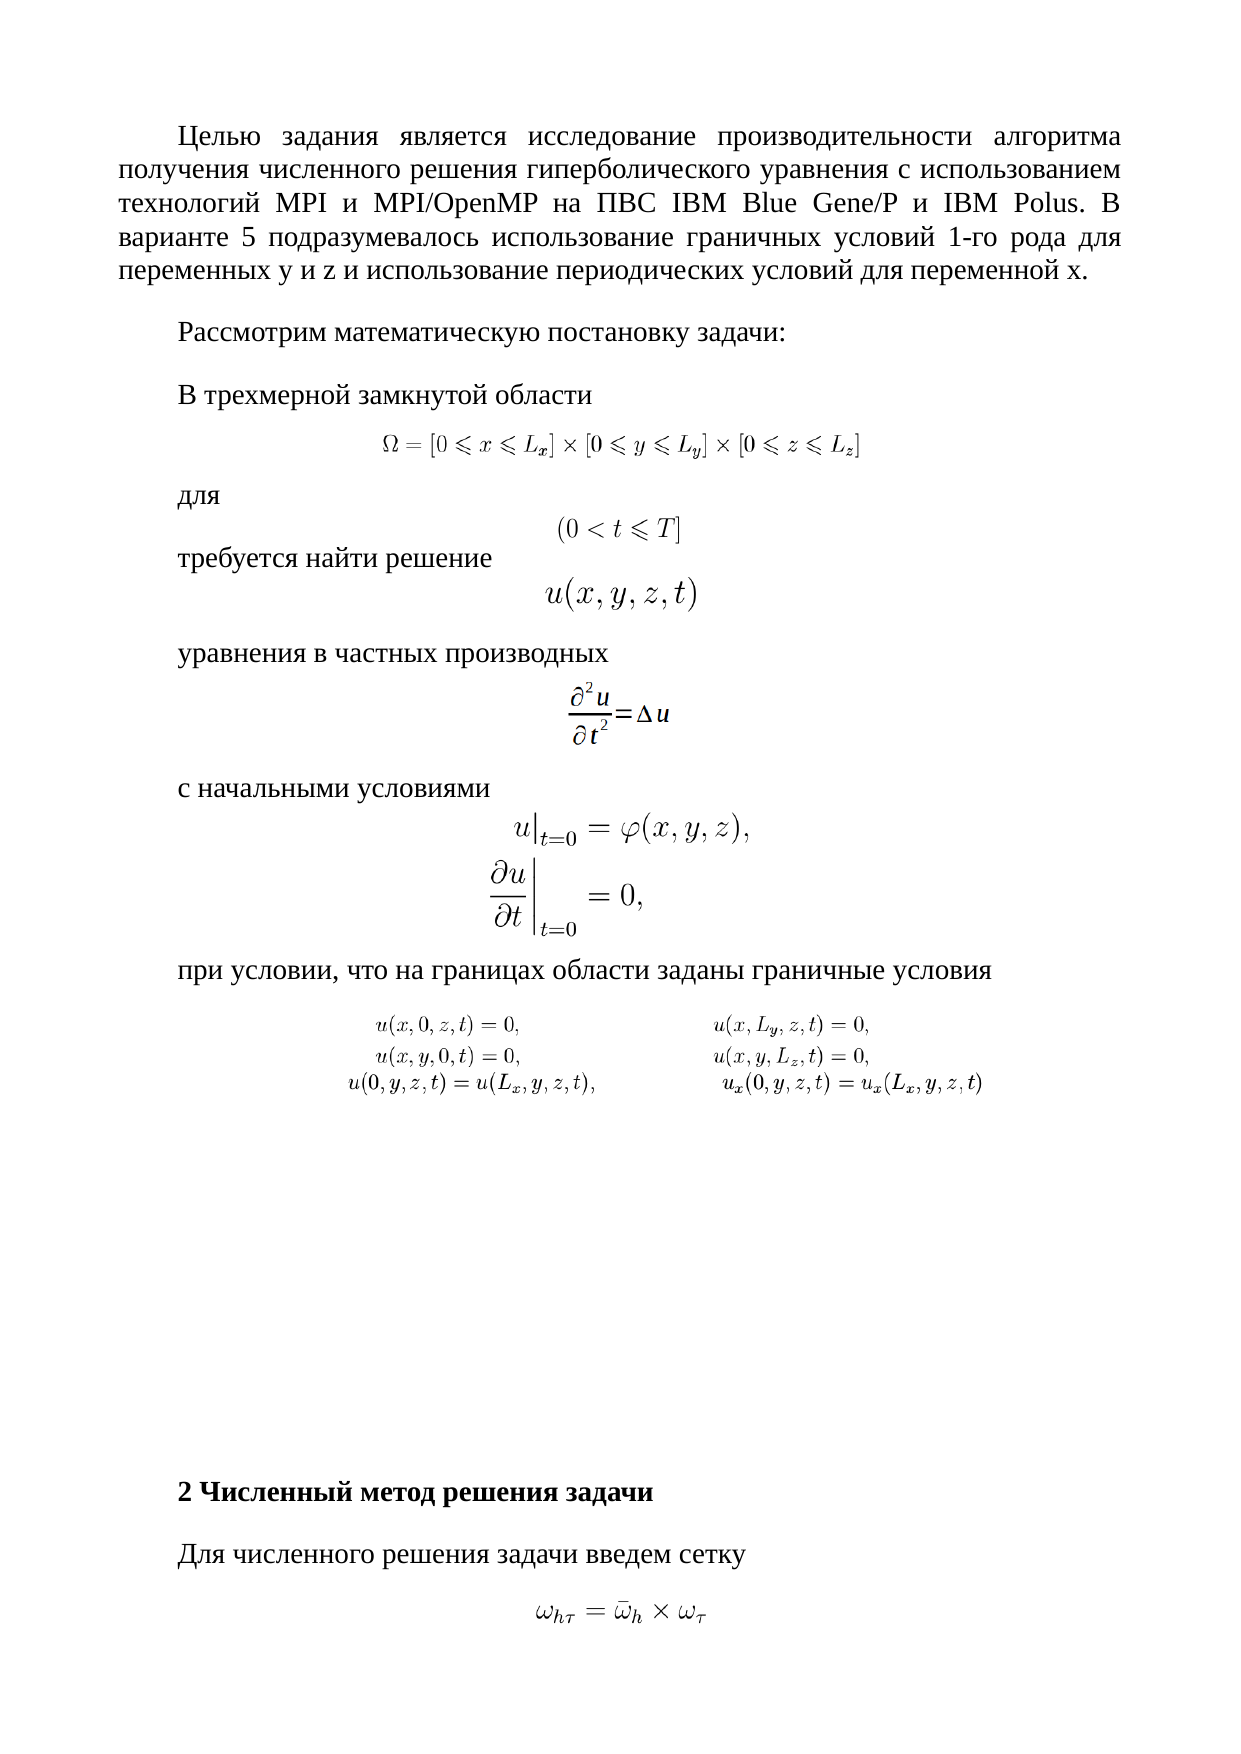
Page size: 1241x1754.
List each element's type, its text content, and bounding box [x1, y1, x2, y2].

text с начальными условиями [118, 770, 1122, 803]
picture [374, 427, 866, 464]
picture [475, 803, 765, 949]
picture [553, 511, 687, 548]
text Рассмотрим математическую постановку задачи: [118, 314, 1122, 348]
text для [118, 477, 1122, 511]
text уравнения в частных производных [118, 636, 1122, 669]
text при условии, что на границах области заданы граничные условия [118, 952, 1122, 985]
text 2 Численный метод решения задачи [118, 1474, 1122, 1508]
picture [342, 1014, 984, 1098]
picture [539, 573, 701, 616]
text В трехмерной замкнутой области [118, 377, 1122, 410]
text Целью задания является исследование производительности алгоритма получения численного решения гиперболического уравнения с использованием технологий MPI и MPI/OpenMP на ПВС IBM Blue Gene/P и IBM Polus. В варианте 5 подразумевалось использование граничных условий 1-го рода для переменных y и z и использование периодических условий для переменной x. [118, 118, 1122, 286]
picture [531, 1598, 709, 1627]
text требуется найти решение [118, 540, 1122, 573]
text Для численного решения задачи введем сетку [118, 1536, 1122, 1570]
picture [562, 669, 678, 756]
